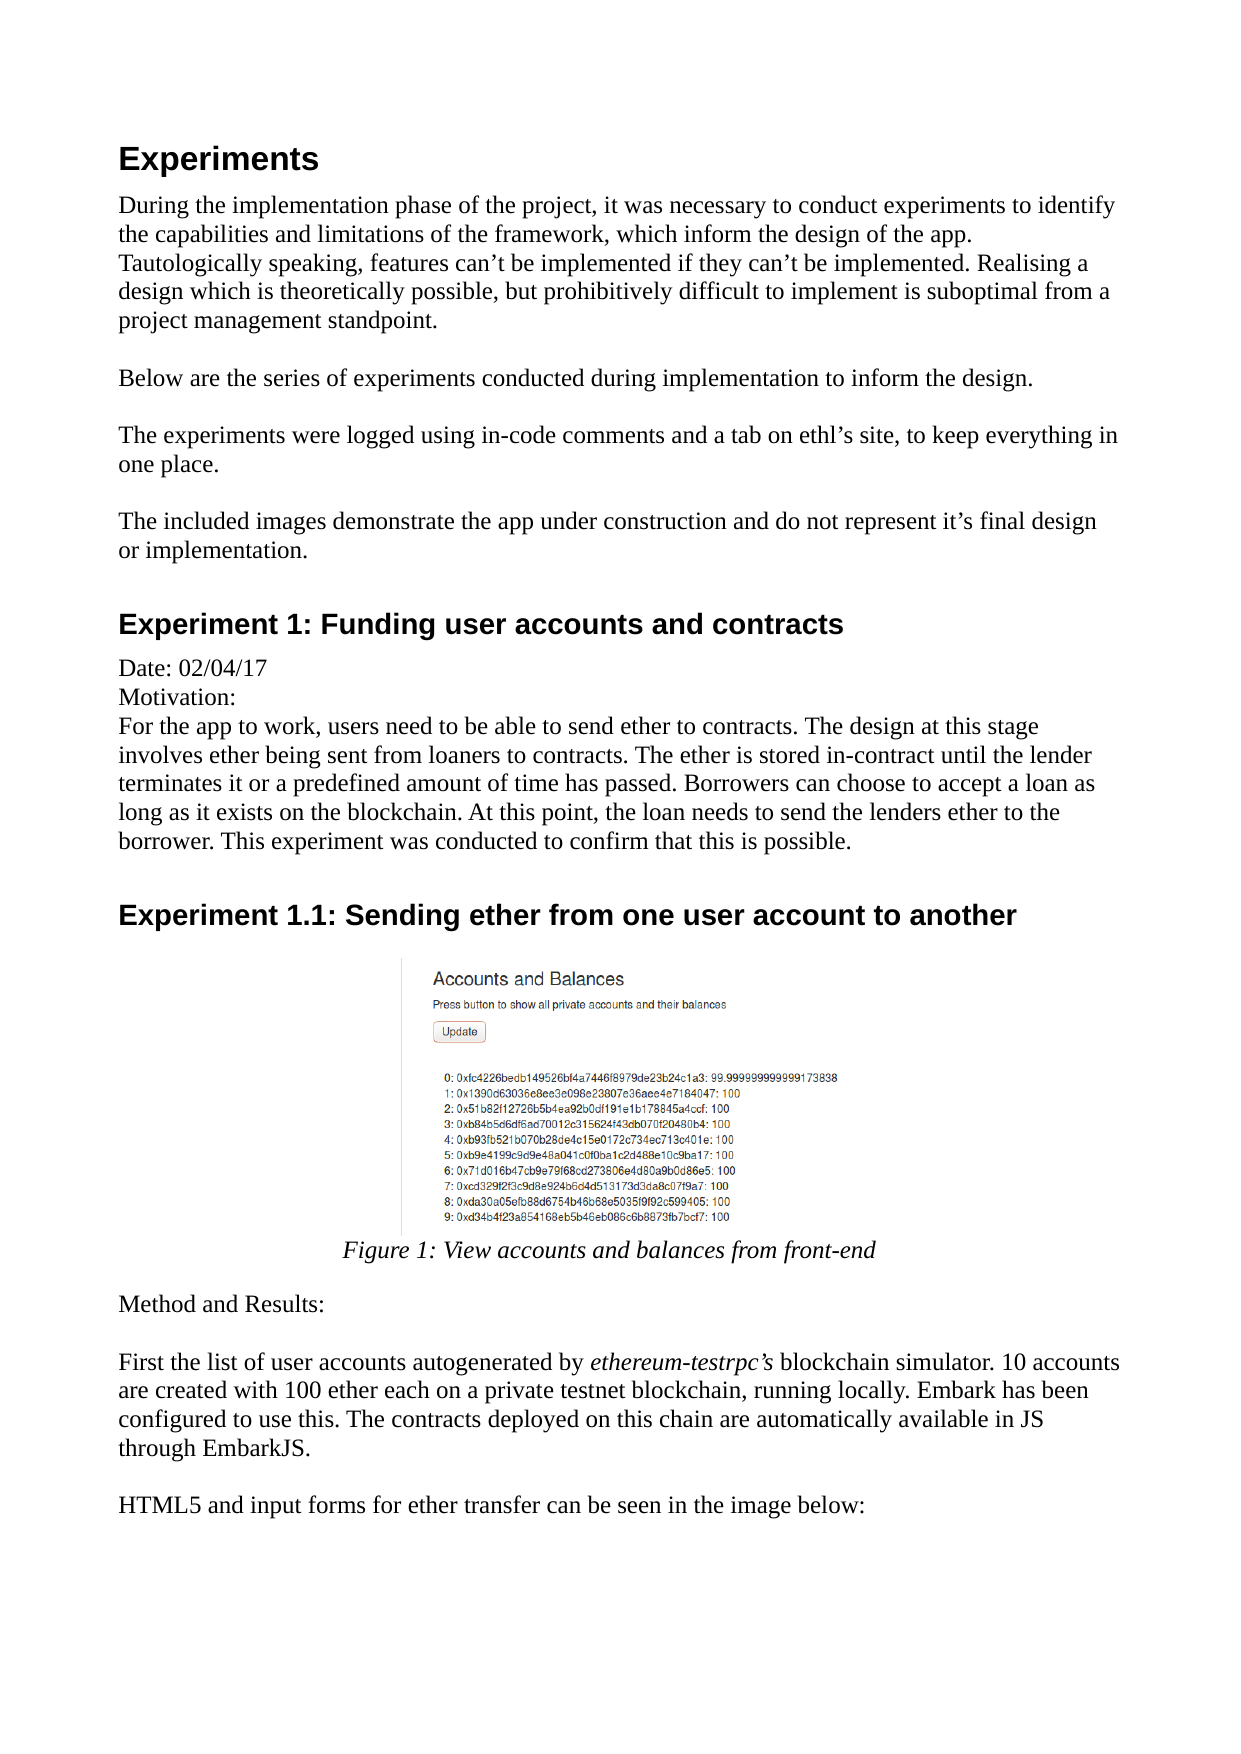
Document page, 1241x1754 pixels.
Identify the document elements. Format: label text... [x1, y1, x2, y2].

subtitle Experiment 1: Funding user accounts and contracts [118, 607, 1122, 641]
text For the app to work, users need to be able to send ether to contracts. The design at this stage involves ether being sent from loaners to contracts. The ether is stored in-contract until the lender terminates it or a predefined amount of time has passed. Borrowers can choose to accept a loan as long as it exists on the blockchain. At this point, the loan needs to send the lenders ether to the borrower. This experiment was conducted to confirm that this is possible. [118, 711, 1122, 855]
text Motivation: [118, 682, 1122, 711]
text The included images demonstrate the app under construction and do not represent it’s final design or implementation. [118, 506, 1122, 564]
text Date: 02/04/17 [118, 653, 1122, 682]
text The experiments were logged using in-code comments and a tab on ethl’s site, to keep everything in one place. [118, 420, 1122, 478]
text During the implementation phase of the project, it was necessary to conduct experiments to identify the capabilities and limitations of the framework, which inform the design of the app. Tautologically speaking, features can’t be implemented if they can’t be implemented. Realising a design which is theoretically possible, but prohibitively difficult to implement is suboptimal from a project management standpoint. [118, 190, 1122, 334]
text Figure 1: View accounts and balances from front-end [342, 959, 898, 1264]
subtitle Experiment 1.1: Sending ether from one user account to another [118, 898, 1122, 932]
text HTML5 and input forms for ether transfer can be seen in the image below: [118, 1491, 1122, 1519]
text First the list of user accounts autogenerated by ethereum-testrpc’s blockchain simulator. 10 accounts are created with 100 ether each on a private testnet blockchain, running locally. Embark has been configured to use this. The contracts deployed on this chain are automatically available in JS through EmbarkJS. [118, 1347, 1122, 1462]
text Method and Results: [118, 1289, 1122, 1318]
text Below are the series of experiments conducted during implementation to inform the design. [118, 363, 1122, 391]
subtitle Experiments [118, 139, 1122, 178]
